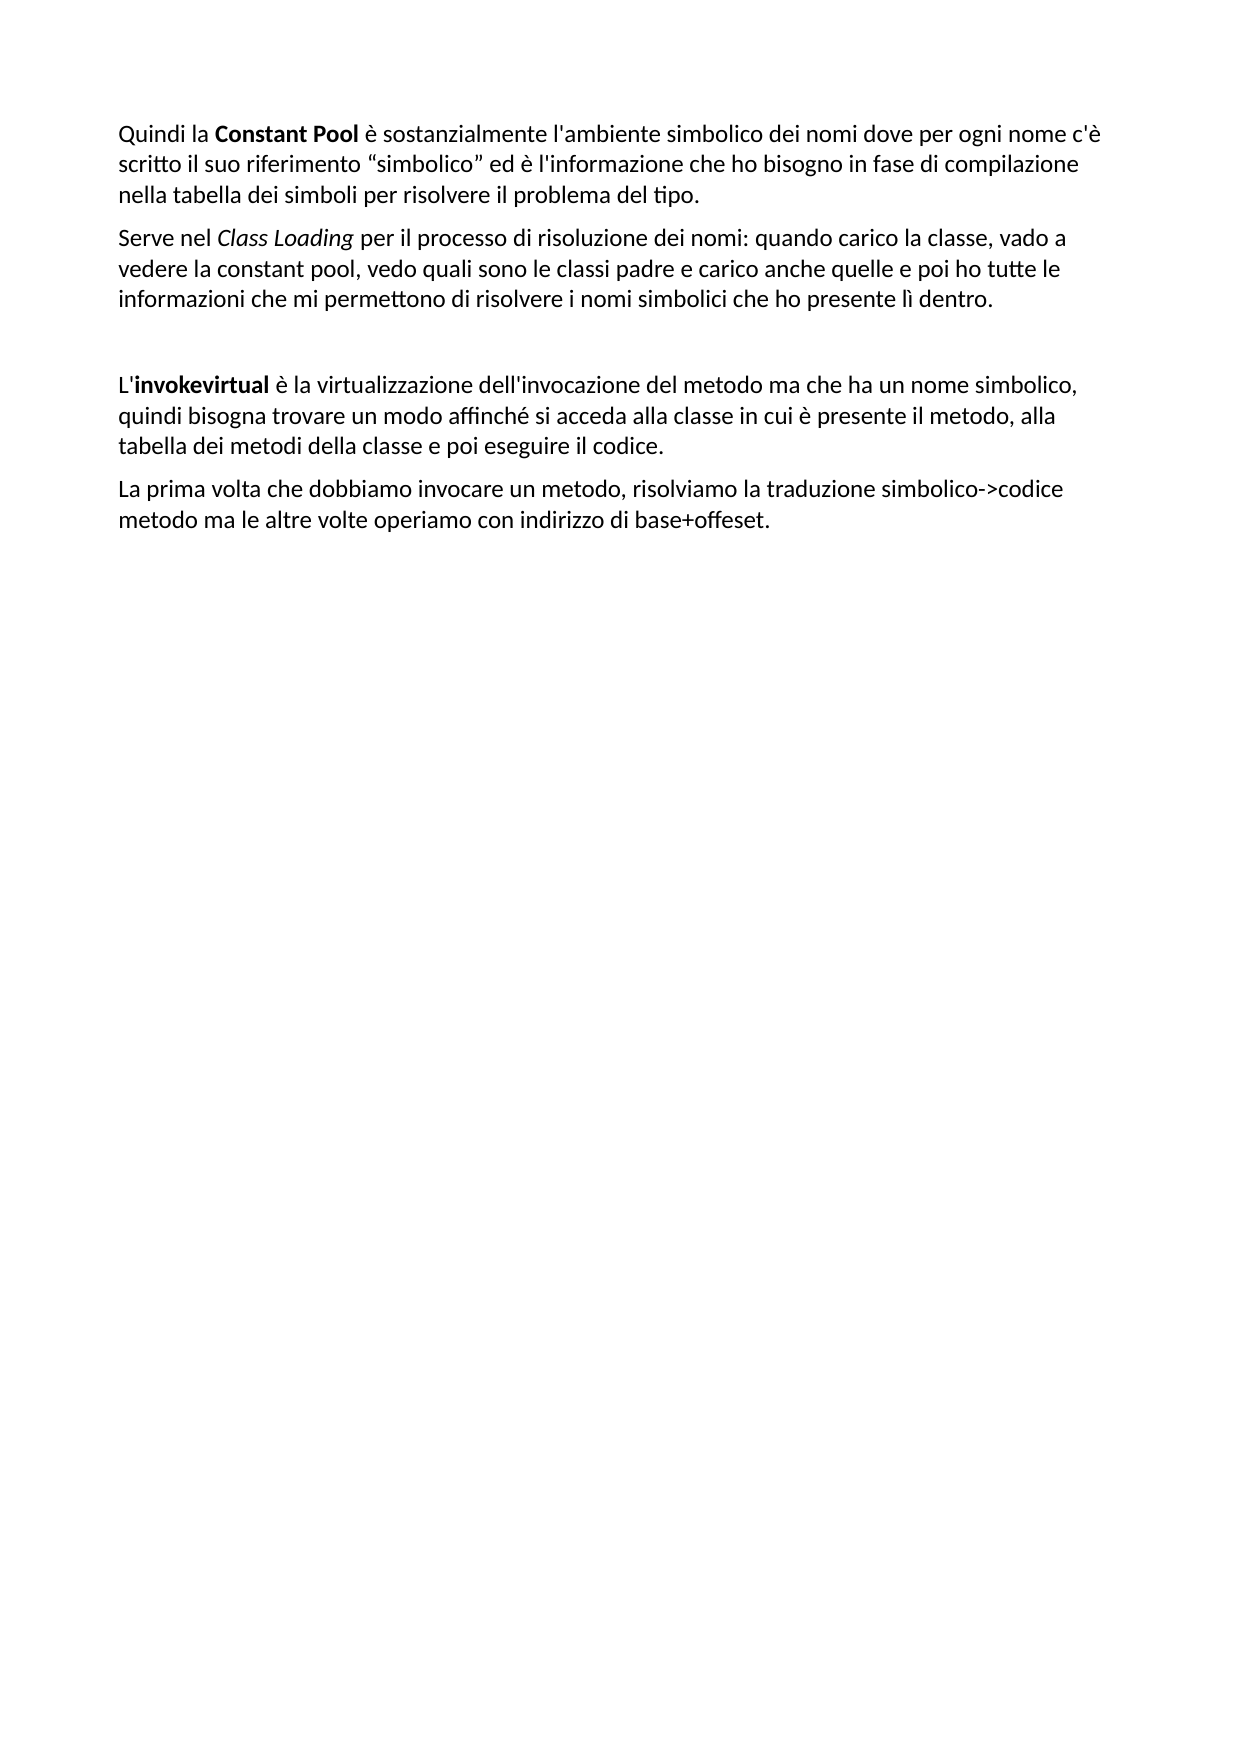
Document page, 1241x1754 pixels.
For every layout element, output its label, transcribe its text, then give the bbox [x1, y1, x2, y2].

text Quindi la Constant Pool è sostanzialmente l'ambiente simbolico dei nomi dove per ogni nome c'è scritto il suo riferimento “simbolico” ed è l'informazione che ho bisogno in fase di compilazione nella tabella dei simboli per risolvere il problema del tipo. [118, 118, 1122, 210]
text Serve nel Class Loading per il processo di risoluzione dei nomi: quando carico la classe, vado a vedere la constant pool, vedo quali sono le classi padre e carico anche quelle e poi ho tutte le informazioni che mi permettono di risolvere i nomi simbolici che ho presente lì dentro. [118, 222, 1122, 314]
text L'invokevirtual è la virtualizzazione dell'invocazione del metodo ma che ha un nome simbolico, quindi bisogna trovare un modo affinché si acceda alla classe in cui è presente il metodo, alla tabella dei metodi della classe e poi eseguire il codice. [118, 369, 1122, 461]
text La prima volta che dobbiamo invocare un metodo, risolviamo la traduzione simbolico->codice metodo ma le altre volte operiamo con indirizzo di base+offeset. [118, 473, 1122, 534]
